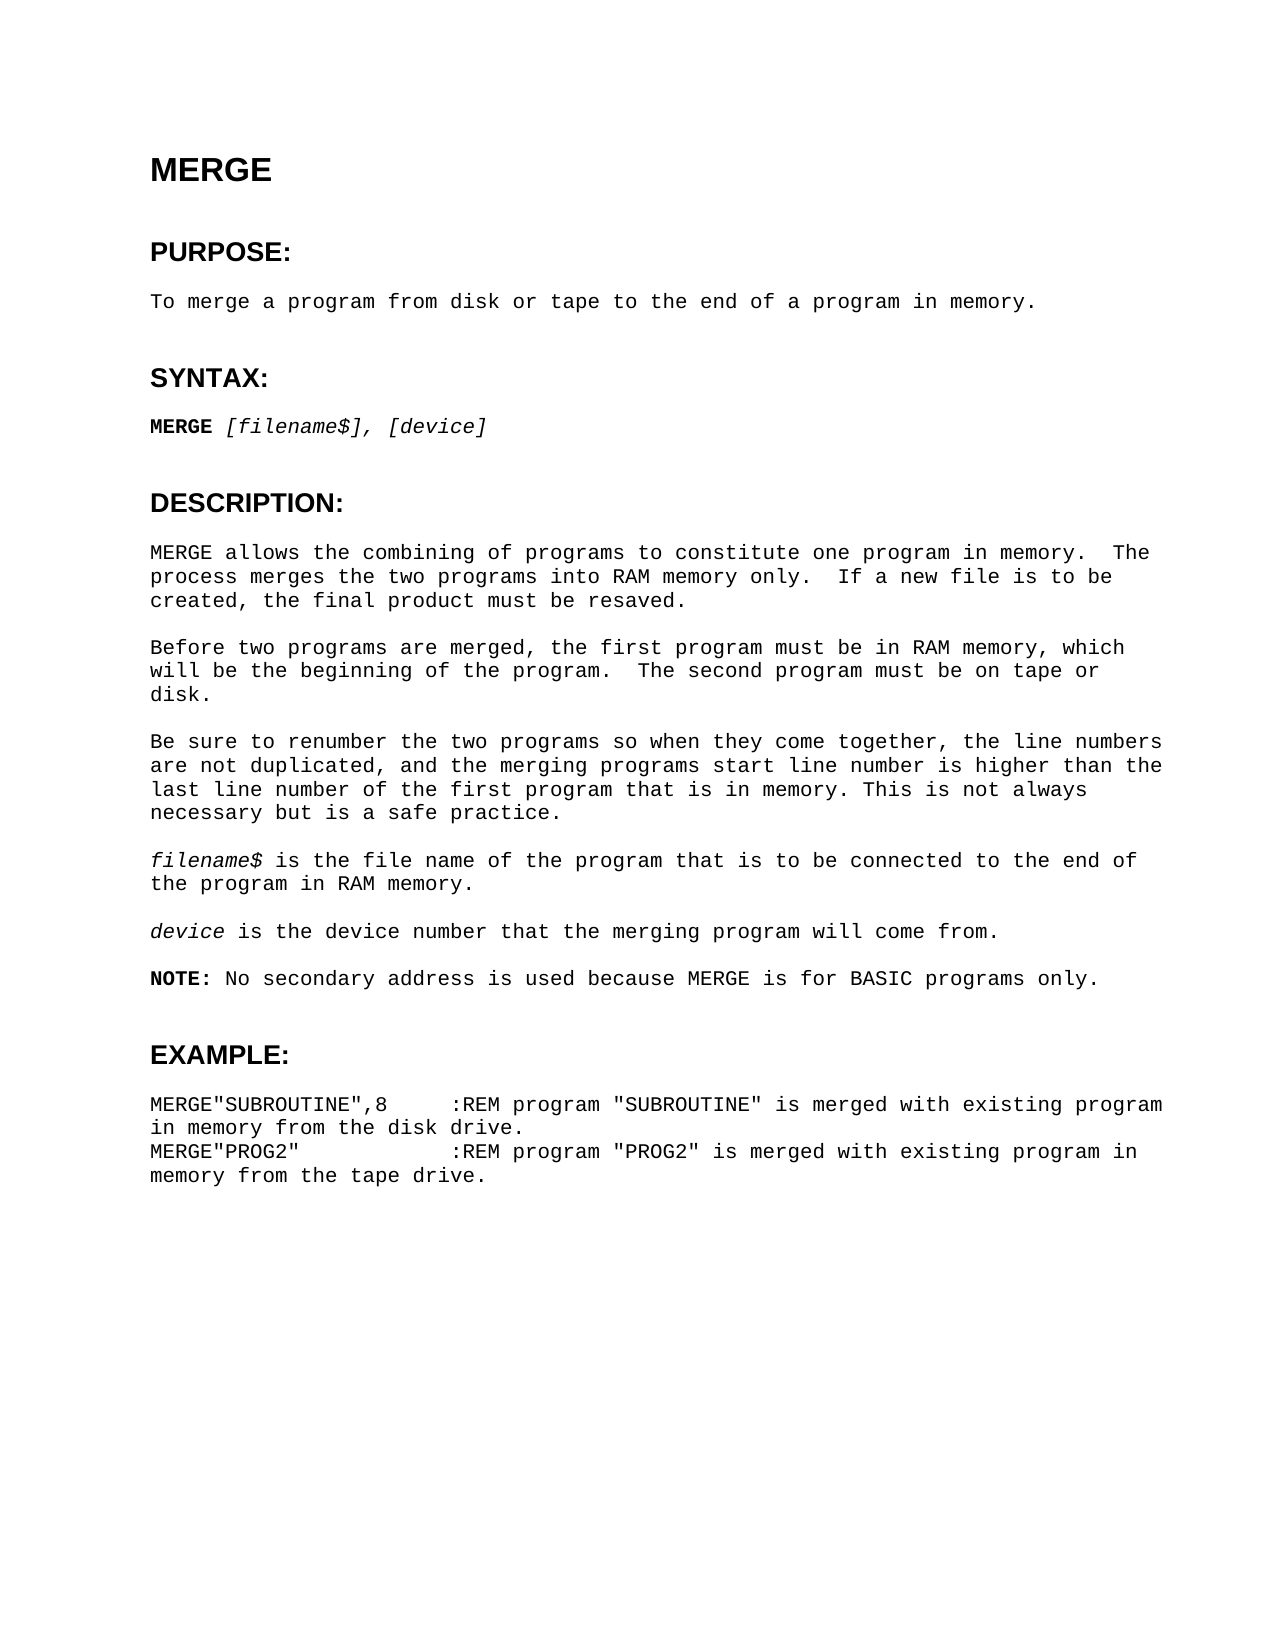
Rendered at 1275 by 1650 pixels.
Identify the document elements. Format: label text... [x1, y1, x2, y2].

text MERGE allows the combining of programs to constitute one program in memory. The process merges the two programs into RAM memory only. If a new file is to be created, the final product must be resaved. [150, 542, 1162, 613]
text device is the device number that the merging program will come from. [150, 921, 1162, 944]
text Before two programs are merged, the first program must be in RAM memory, which will be the beginning of the program. The second program must be on tape or disk. [150, 637, 1162, 708]
text Be sure to renumber the two programs so when they come together, the line numbers are not duplicated, and the merging programs start line number is higher than the last line number of the first program that is in memory. This is not always necessary but is a safe practice. [150, 731, 1162, 826]
text MERGE [filename$], [device] [150, 416, 1162, 440]
text NOTE: No secondary address is used because MERGE is for BASIC programs only. [150, 968, 1162, 992]
text To merge a program from disk or tape to the end of a program in memory. [150, 291, 1162, 314]
text PURPOSE: [150, 236, 1162, 267]
text MERGE"PROG2" :REM program "PROG2" is merged with existing program in memory from the tape drive. [150, 1141, 1162, 1188]
text MERGE [150, 150, 1162, 188]
text filename$ is the file name of the program that is to be connected to the end of the program in RAM memory. [150, 850, 1162, 897]
text DESCRIPTION: [150, 487, 1162, 519]
text MERGE"SUBROUTINE",8 :REM program "SUBROUTINE" is merged with existing program in memory from the disk drive. [150, 1094, 1162, 1141]
text EXAMPLE: [150, 1039, 1162, 1070]
text SYNTAX: [150, 362, 1162, 393]
